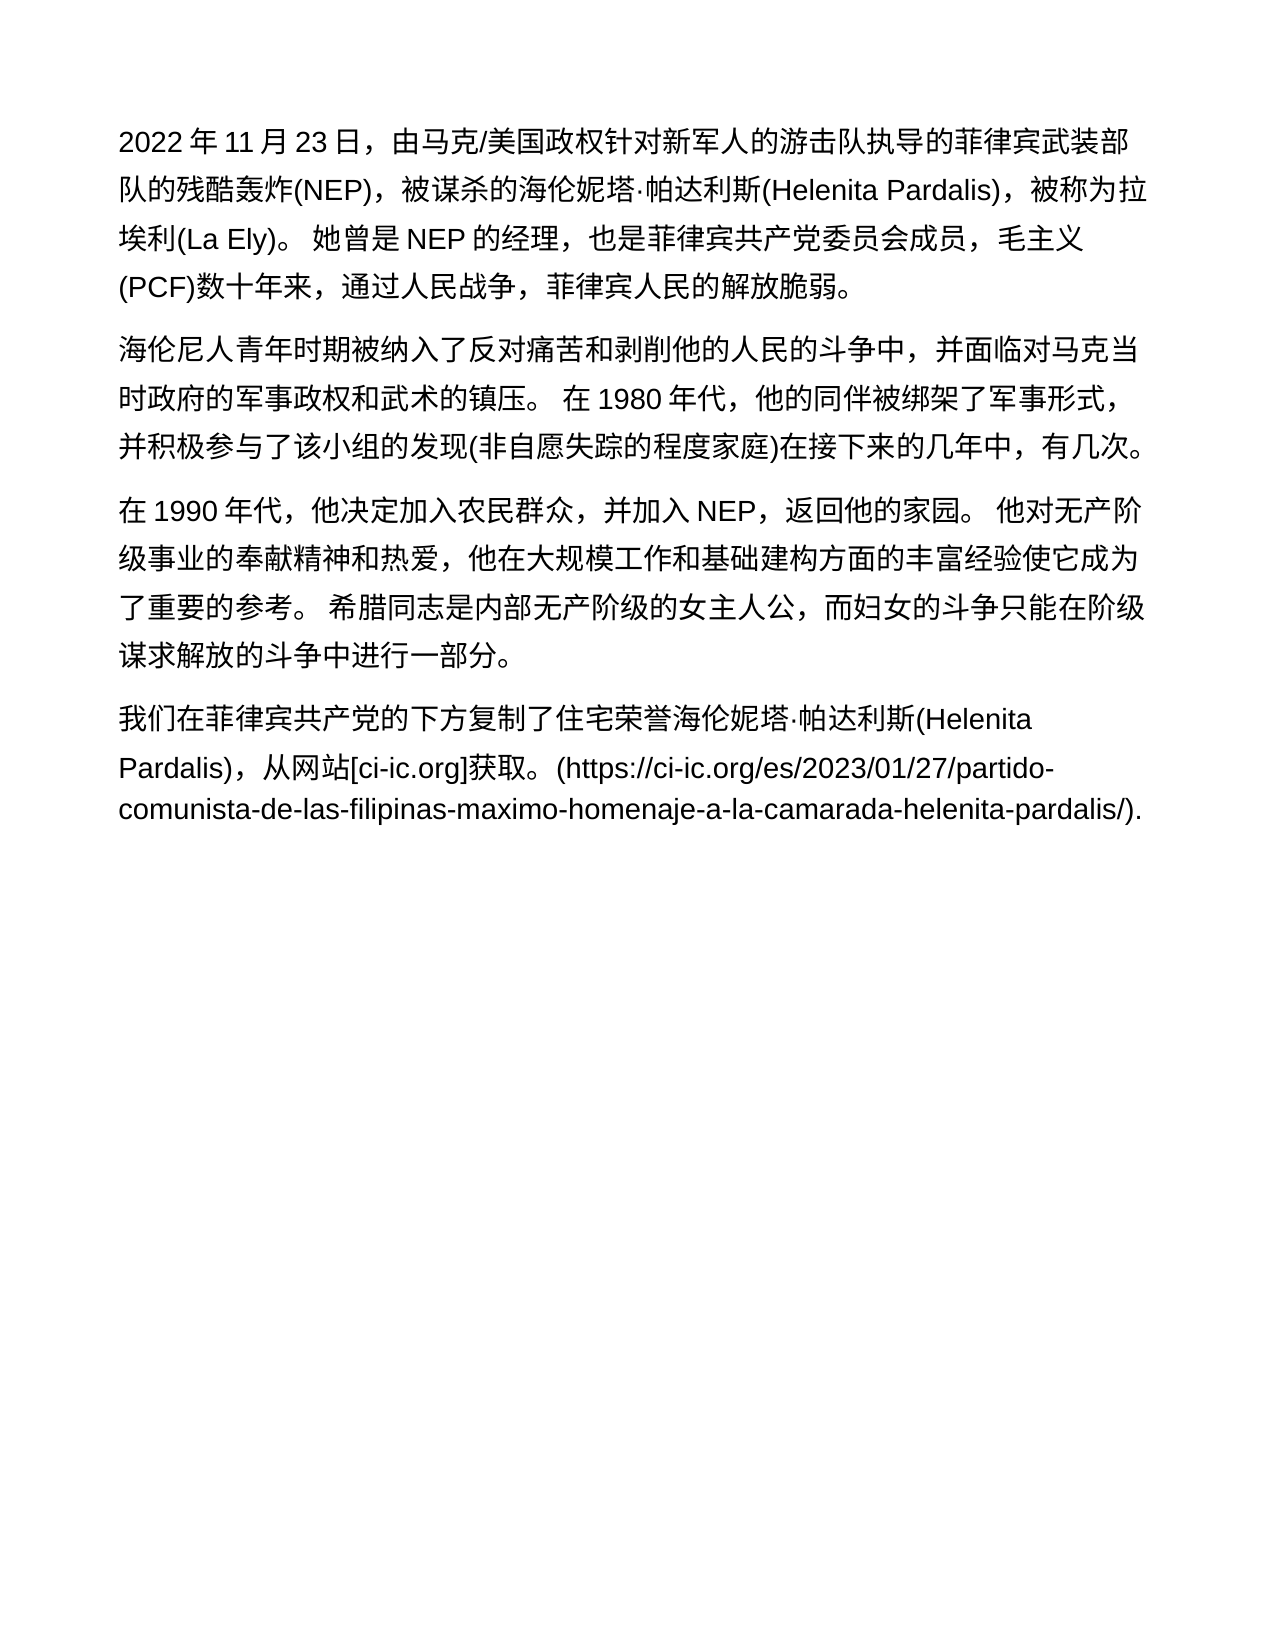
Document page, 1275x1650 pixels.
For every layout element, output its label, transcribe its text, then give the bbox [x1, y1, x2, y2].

text 2022年11月23日，由马克/美国政权针对新军人的游击队执导的菲律宾武装部队的残酷轰炸(NEP)，被谋杀的海伦妮塔·帕达利斯(Helenita Pardalis)，被称为拉埃利(La Ely)。 她曾是NEP的经理，也是菲律宾共产党委员会成员，毛主义(PCF)数十年来，通过人民战争，菲律宾人民的解放脆弱。 [118, 118, 1157, 306]
text 我们在菲律宾共产党的下方复制了住宅荣誉海伦妮塔·帕达利斯(Helenita Pardalis)，从网站[ci-ic.org]获取。(https://ci-ic.org/es/2023/01/27/partido-comunista-de-las-filipinas-maximo-homenaje-a-la-camarada-helenita-pardalis/). [118, 696, 1157, 825]
text 在1990年代，他决定加入农民群众，并加入NEP，返回他的家园。 他对无产阶级事业的奉献精神和热爱，他在大规模工作和基础建构方面的丰富经验使它成为了重要的参考。 希腊同志是内部无产阶级的女主人公，而妇女的斗争只能在阶级谋求解放的斗争中进行一部分。 [118, 487, 1157, 675]
text 海伦尼人青年时期被纳入了反对痛苦和剥削他的人民的斗争中，并面临对马克当时政府的军事政权和武术的镇压。 在1980年代，他的同伴被绑架了军事形式，并积极参与了该小组的发现(非自愿失踪的程度家庭)在接下来的几年中，有几次。 [118, 327, 1157, 466]
